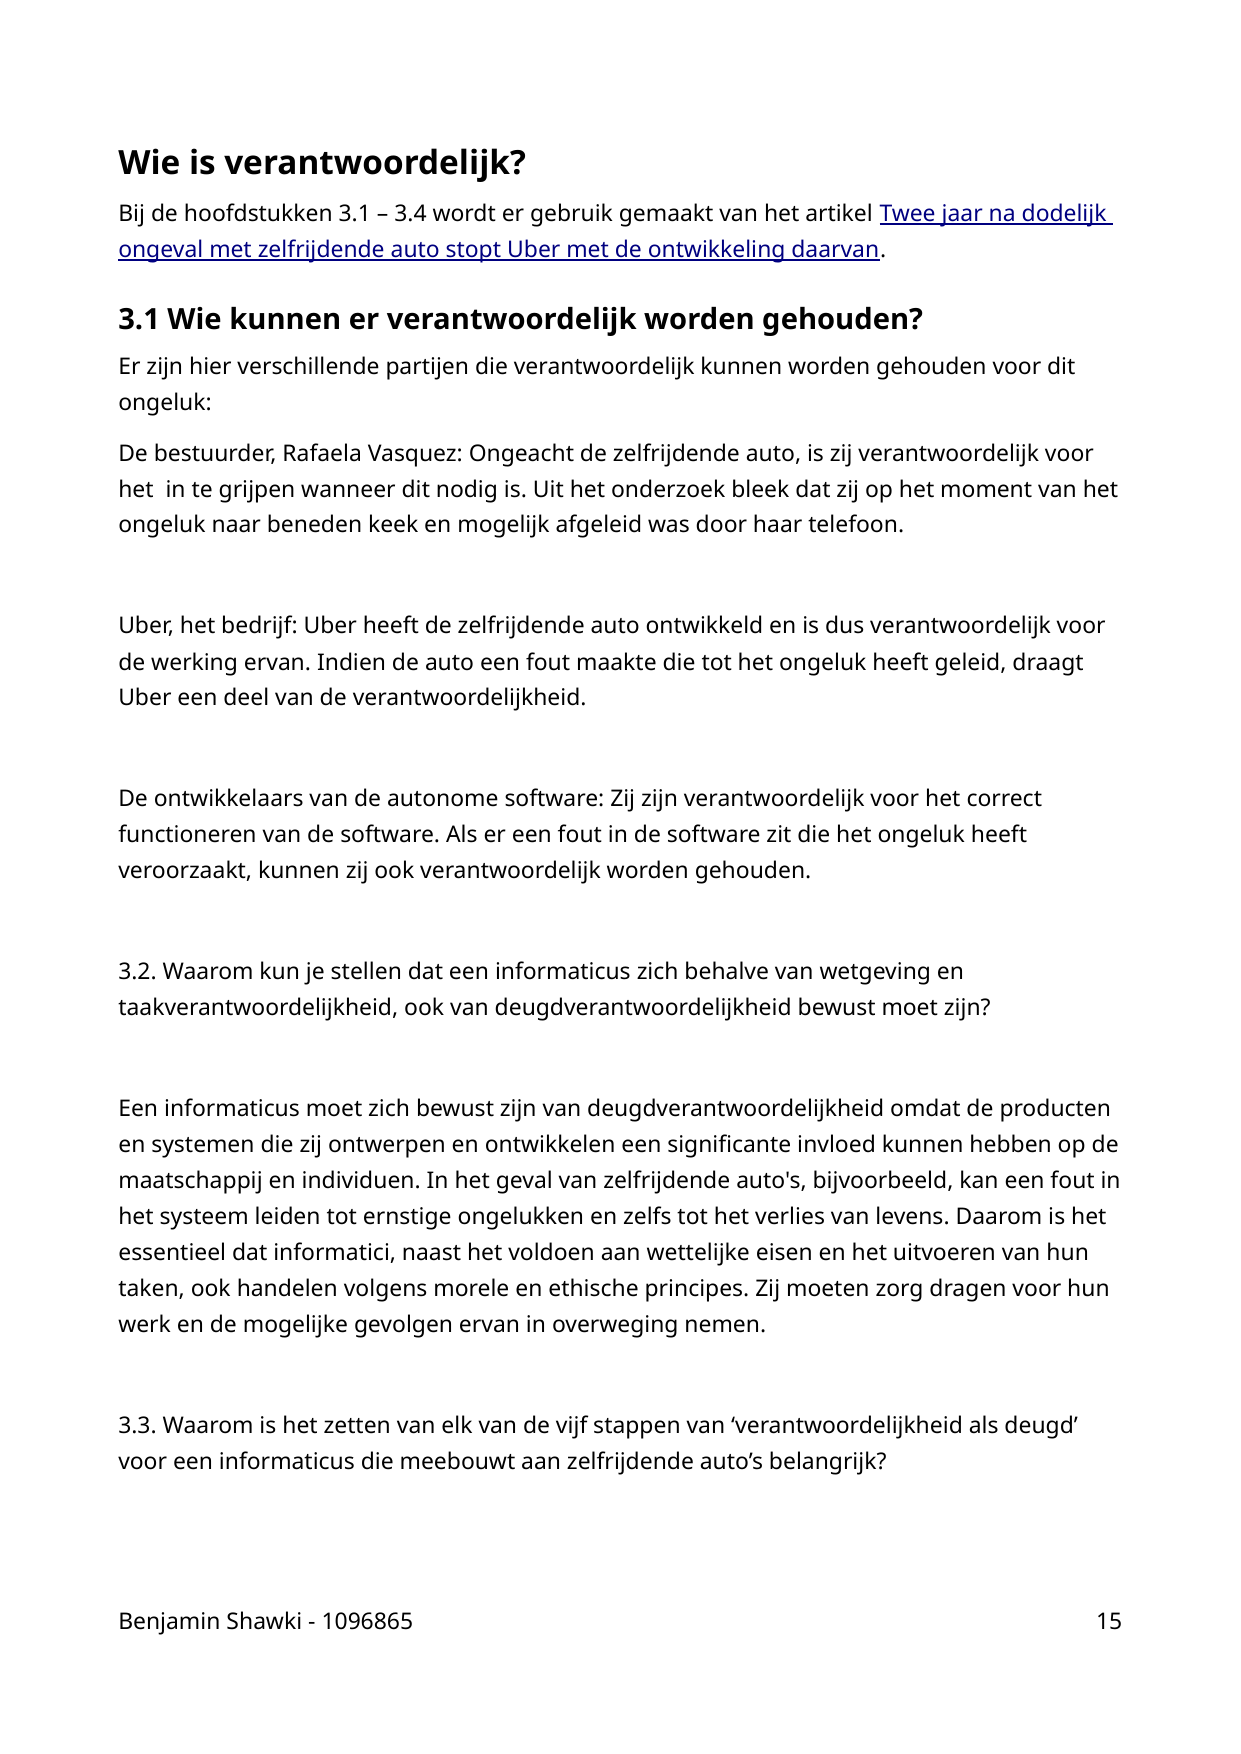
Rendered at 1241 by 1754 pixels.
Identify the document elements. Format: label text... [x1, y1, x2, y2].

text Een informaticus moet zich bewust zijn van deugdverantwoordelijkheid omdat de producten en systemen die zij ontwerpen en ontwikkelen een significante invloed kunnen hebben op de maatschappij en individuen. In het geval van zelfrijdende auto's, bijvoorbeeld, kan een fout in het systeem leiden tot ernstige ongelukken en zelfs tot het verlies van levens. Daarom is het essentieel dat informatici, naast het voldoen aan wettelijke eisen en het uitvoeren van hun taken, ook handelen volgens morele en ethische principes. Zij moeten zorg dragen voor hun werk en de mogelijke gevolgen ervan in overweging nemen. [118, 1092, 1122, 1339]
text De bestuurder, Rafaela Vasquez: Ongeacht de zelfrijdende auto, is zij verantwoordelijk voor het in te grijpen wanneer dit nodig is. Uit het onderzoek bleek dat zij op het moment van het ongeluk naar beneden keek en mogelijk afgeleid was door haar telefoon. [118, 437, 1122, 540]
text Uber, het bedrijf: Uber heeft de zelfrijdende auto ontwikkeld en is dus verantwoordelijk voor de werking ervan. Indien de auto een fout maakte die tot het ongeluk heeft geleid, draagt Uber een deel van de verantwoordelijkheid. [118, 609, 1122, 713]
text 3.2. Waarom kun je stellen dat een informaticus zich behalve van wetgeving en taakverantwoordelijkheid, ook van deugdverantwoordelijkheid bewust moet zijn? [118, 955, 1122, 1022]
text De ontwikkelaars van de autonome software: Zij zijn verantwoordelijk voor het correct functioneren van de software. Als er een fout in de software zit die het ongeluk heeft veroorzaakt, kunnen zij ook verantwoordelijk worden gehouden. [118, 782, 1122, 886]
subtitle Wie is verantwoordelijk? [118, 139, 1122, 184]
text Bij de hoofdstukken 3.1 – 3.4 wordt er gebruik gemaakt van het artikel Twee jaar na dodelijk ongeval met zelfrijdende auto stopt Uber met de ontwikkeling daarvan. [118, 197, 1122, 264]
text Er zijn hier verschillende partijen die verantwoordelijk kunnen worden gehouden voor dit ongeluk: [118, 350, 1122, 417]
subtitle 3.1 Wie kunnen er verantwoordelijk worden gehouden? [118, 298, 1122, 338]
text 3.3. Waarom is het zetten van elk van de vijf stappen van ‘verantwoordelijkheid als deugd’ voor een informaticus die meebouwt aan zelfrijdende auto’s belangrijk? [118, 1409, 1122, 1476]
